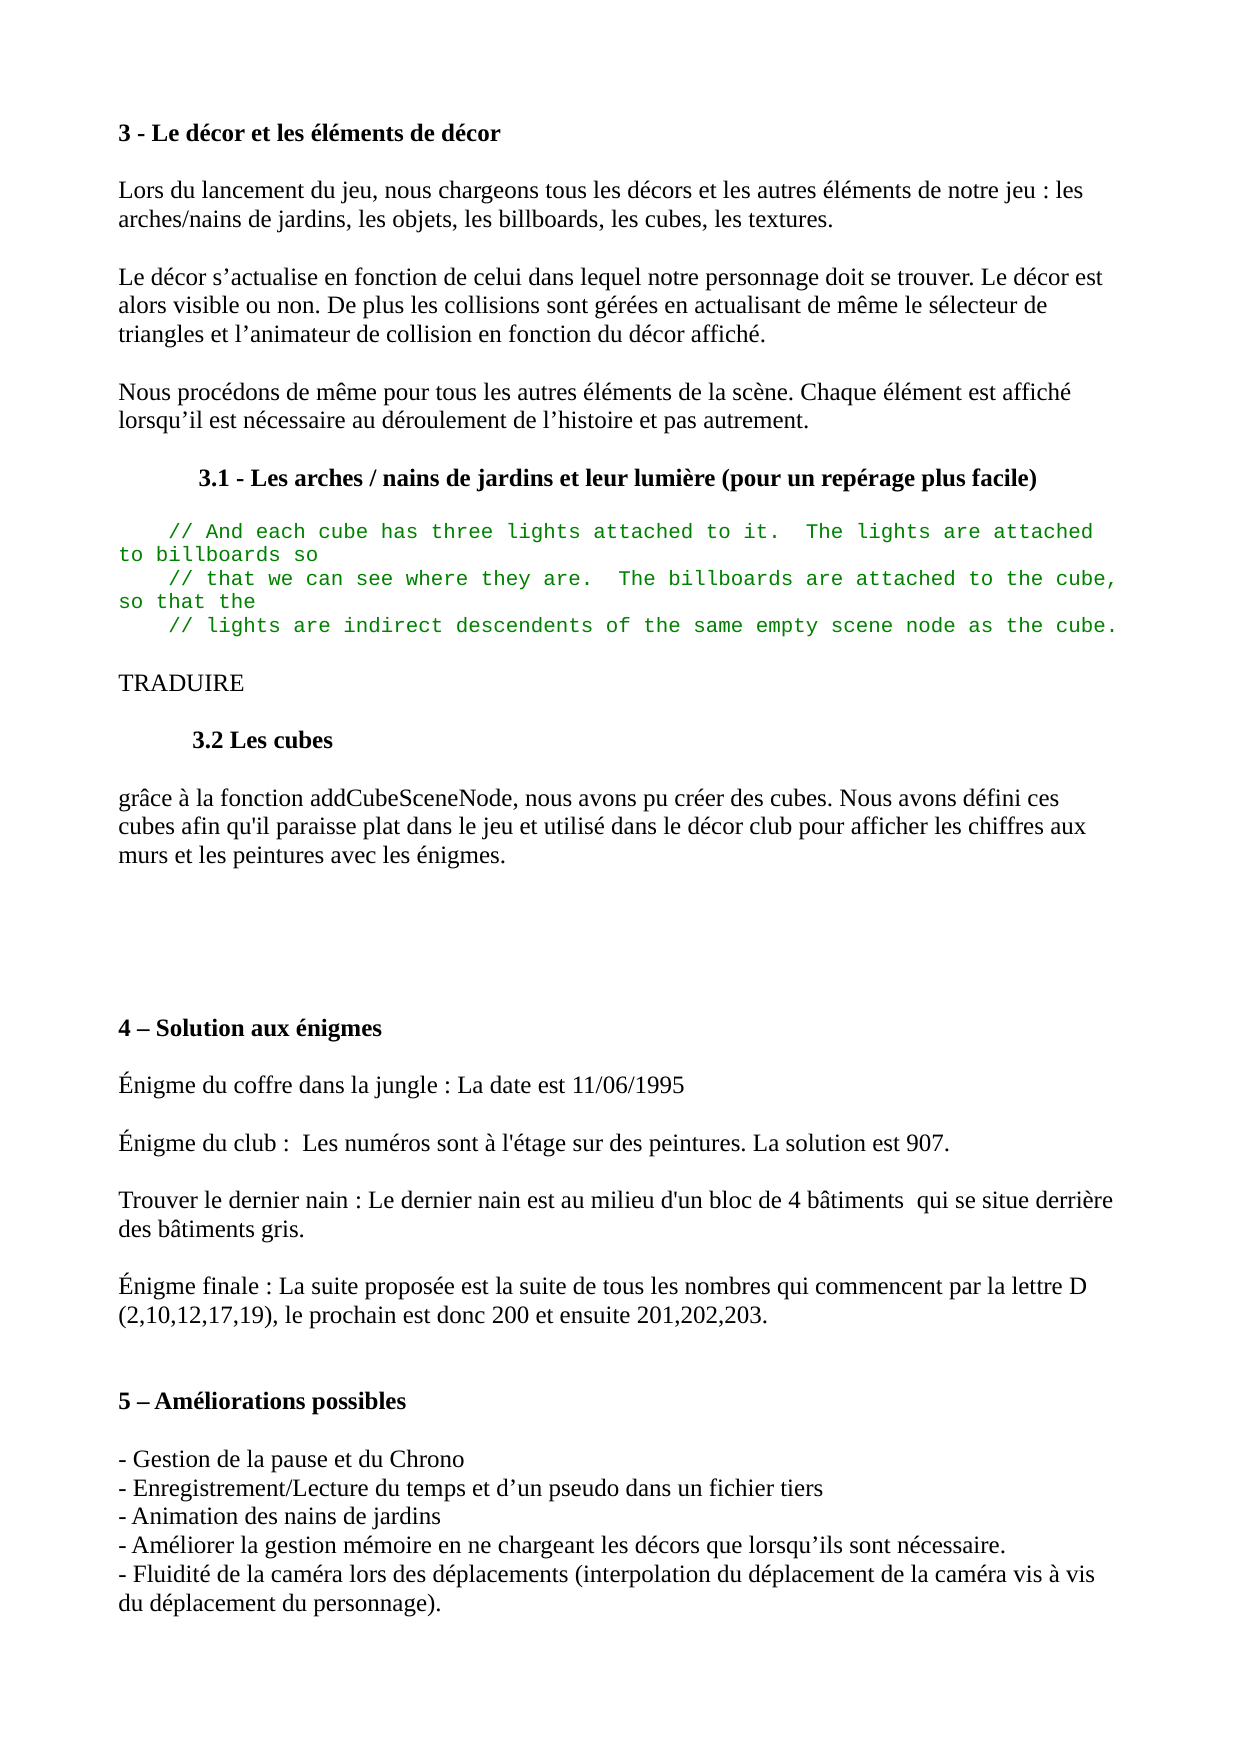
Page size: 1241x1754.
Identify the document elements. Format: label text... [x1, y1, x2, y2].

text Nous procédons de même pour tous les autres éléments de la scène. Chaque élément est affiché lorsqu’il est nécessaire au déroulement de l’histoire et pas autrement. [118, 377, 1122, 434]
text 3 - Le décor et les éléments de décor [118, 118, 1122, 147]
text // that we can see where they are. The billboards are attached to the cube, so that the [118, 568, 1122, 615]
text Énigme finale : La suite proposée est la suite de tous les nombres qui commencent par la lettre D (2,10,12,17,19), le prochain est donc 200 et ensuite 201,202,203. [118, 1271, 1122, 1329]
text Trouver le dernier nain : Le dernier nain est au milieu d'un bloc de 4 bâtiments qui se situe derrière des bâtiments gris. [118, 1185, 1122, 1243]
text // lights are indirect descendents of the same empty scene node as the cube. [118, 615, 1122, 639]
text 3.1 - Les arches / nains de jardins et leur lumière (pour un repérage plus facile) [118, 463, 1122, 492]
text 4 – Solution aux énigmes [118, 1013, 1122, 1041]
text Lors du lancement du jeu, nous chargeons tous les décors et les autres éléments de notre jeu : les arches/nains de jardins, les objets, les billboards, les cubes, les textures. [118, 176, 1122, 233]
text - Enregistrement/Lecture du temps et d’un pseudo dans un fichier tiers [118, 1473, 1122, 1501]
text - Améliorer la gestion mémoire en ne chargeant les décors que lorsqu’ils sont nécessaire. [118, 1530, 1122, 1559]
text Énigme du coffre dans la jungle : La date est 11/06/1995 [118, 1070, 1122, 1099]
text TRADUIRE [118, 668, 1122, 696]
text grâce à la fonction addCubeSceneNode, nous avons pu créer des cubes. Nous avons défini ces cubes afin qu'il paraisse plat dans le jeu et utilisé dans le décor club pour afficher les chiffres aux murs et les peintures avec les énigmes. [118, 783, 1122, 869]
text 5 – Améliorations possibles [118, 1386, 1122, 1415]
text 3.2 Les cubes [118, 725, 1122, 754]
text // And each cube has three lights attached to it. The lights are attached to billboards so [118, 521, 1122, 568]
text - Fluidité de la caméra lors des déplacements (interpolation du déplacement de la caméra vis à vis du déplacement du personnage). [118, 1559, 1122, 1616]
text - Animation des nains de jardins [118, 1501, 1122, 1530]
text - Gestion de la pause et du Chrono [118, 1444, 1122, 1473]
text Le décor s’actualise en fonction de celui dans lequel notre personnage doit se trouver. Le décor est alors visible ou non. De plus les collisions sont gérées en actualisant de même le sélecteur de triangles et l’animateur de collision en fonction du décor affiché. [118, 262, 1122, 348]
text Énigme du club : Les numéros sont à l'étage sur des peintures. La solution est 907. [118, 1128, 1122, 1156]
